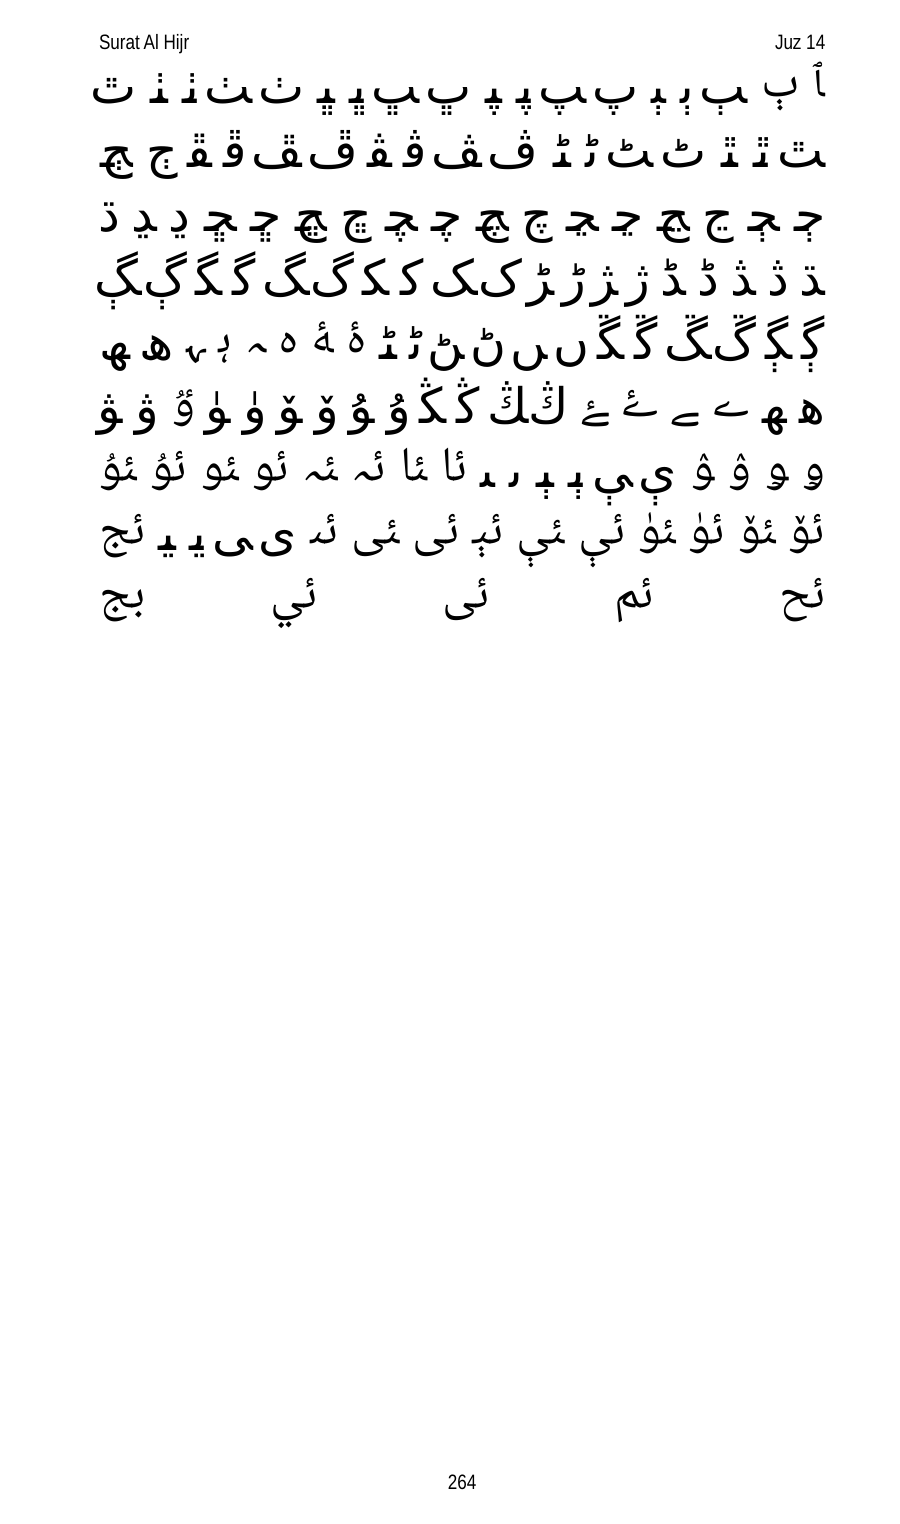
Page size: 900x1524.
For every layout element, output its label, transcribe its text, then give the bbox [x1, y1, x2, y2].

text ﭑ ﭒ ﭓ ﭔ ﭕ ﭖ ﭗ ﭘ ﭙ ﭚ ﭛ ﭜ ﭝ ﭞ ﭟ ﭠ ﭡ ﭢ ﭣ ﭤ ﭥ ﭦ ﭧ ﭨ ﭩ ﭪ ﭫ ﭬ ﭭ ﭮ ﭯ ﭰ ﭱ ﭲ ﭳ ﭴ ﭵ ﭶ ﭷ ﭸ ﭹ ﭺ ﭻ ﭼ ﭽ ﭾ ﭿ ﮀ ﮁ ﮂ ﮃ ﮄ ﮅ ﮆ ﮇ ﮈ ﮉ ﮊ ﮋ ﮌ ﮍ ﮎ ﮏ ﮐ ﮑ ﮒ ﮓ ﮔ ﮕ ﮖ ﮗ ﮘ ﮙ ﮚ ﮛ ﮜ ﮝ ﮞ ﮟ ﮠ ﮡ ﮢ ﮣ ﮤ ﮥ ﮦ ﮧ ﮨ ﮩ ﮪ ﮫ ﮬ ﮭ ﮮ ﮯ ﮰ ﮱ ﯓ ﯔ ﯕ ﯖ ﯗ ﯘ ﯙ ﯚ ﯛ ﯜ ﯝ ﯞ ﯟ ﯠ ﯡ ﯢ ﯣ ﯤ ﯥ ﯦ ﯧ ﯨ ﯩ ﯪ ﯫ ﯬ ﯭ ﯮ ﯯ ﯰ ﯱ ﯲ ﯳ ﯴ ﯵ ﯶ ﯷ ﯸ ﯹ ﯺ ﯻ ﯼ ﯽ ﯾ ﯿ ﰀ ﰁ ﰂ ﰃ ﰄ ﰅ [99, 60, 825, 635]
